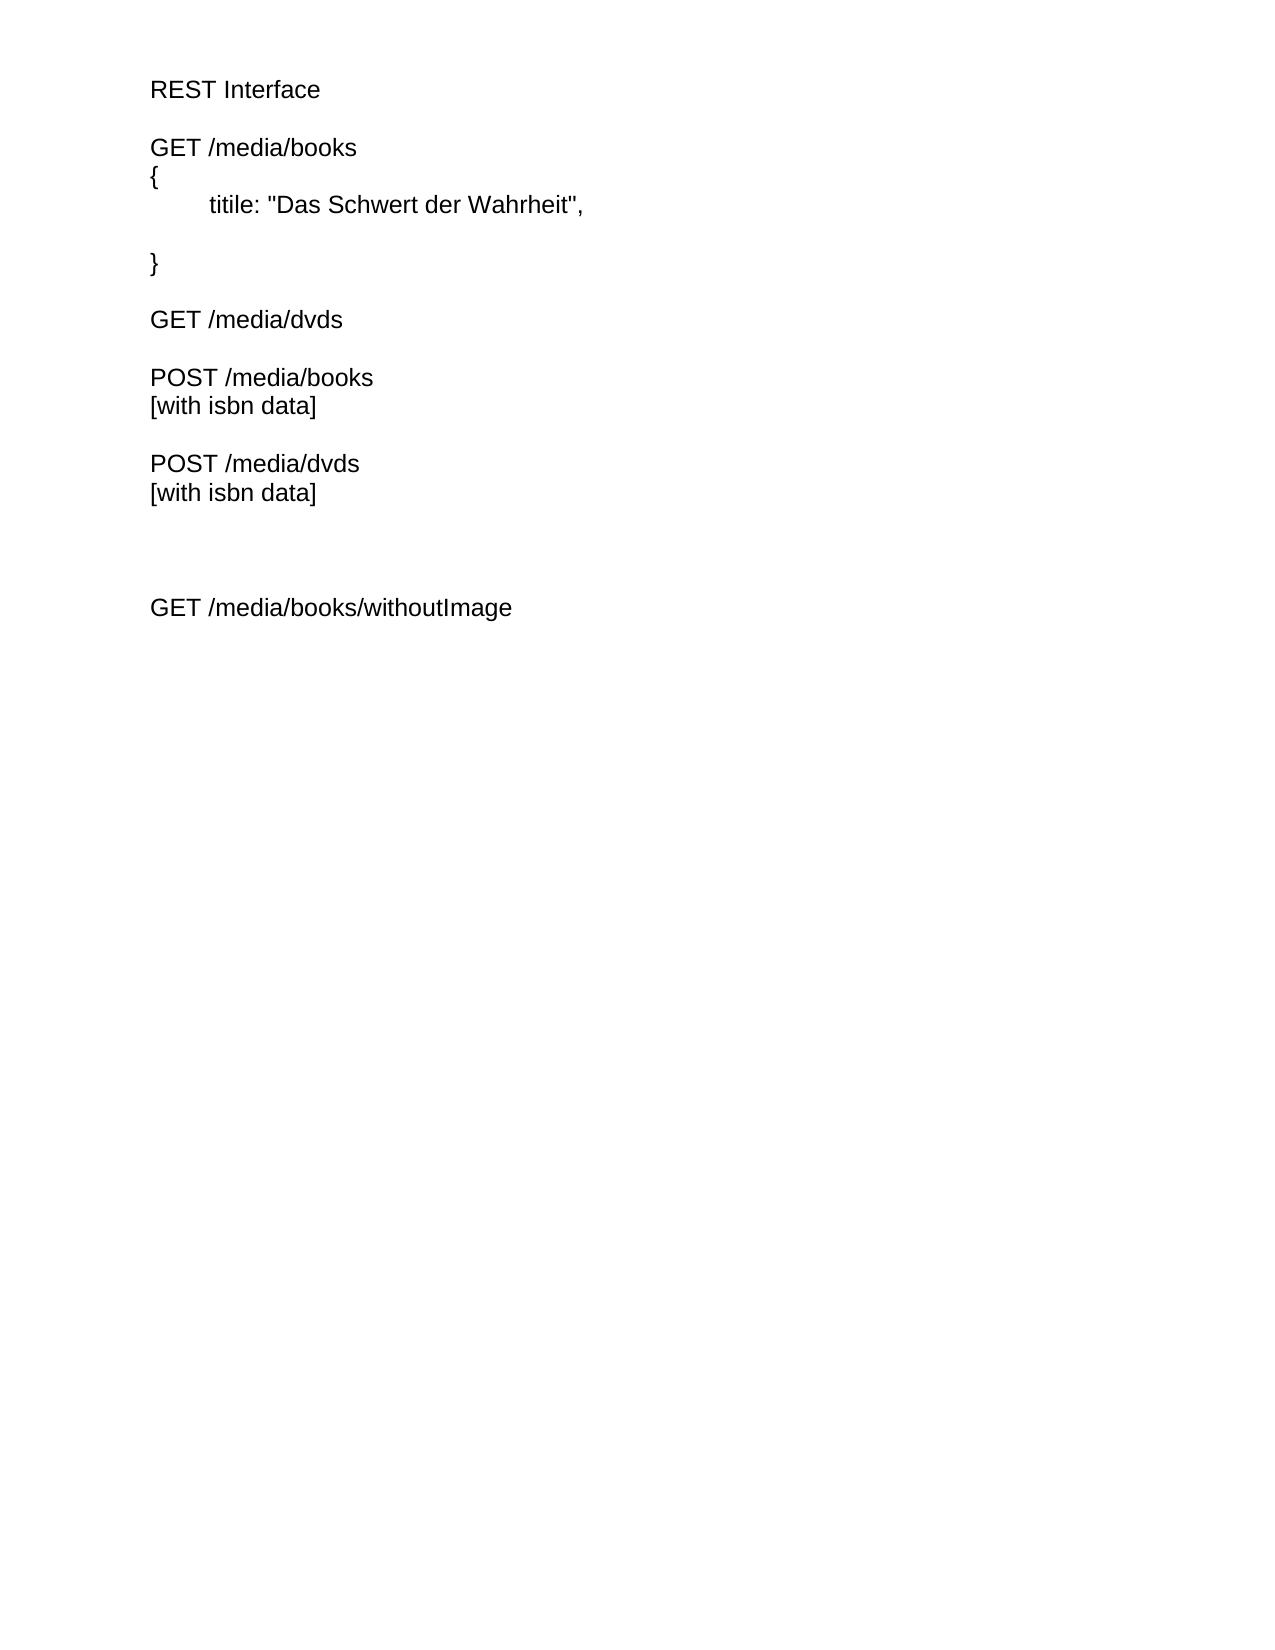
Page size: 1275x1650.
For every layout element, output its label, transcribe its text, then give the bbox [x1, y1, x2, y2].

text GET /media/books [150, 132, 1125, 161]
text POST /media/books [150, 362, 1125, 391]
text titile: "Das Schwert der Wahrheit", [150, 190, 1125, 219]
text [with isbn data] [150, 391, 1125, 420]
text GET /media/books/withoutImage [150, 592, 1125, 621]
text REST Interface [150, 75, 1125, 104]
text POST /media/dvds [150, 449, 1125, 477]
text [with isbn data] [150, 477, 1125, 506]
text { [150, 161, 1125, 190]
text GET /media/dvds [150, 305, 1125, 334]
text } [150, 247, 1125, 276]
